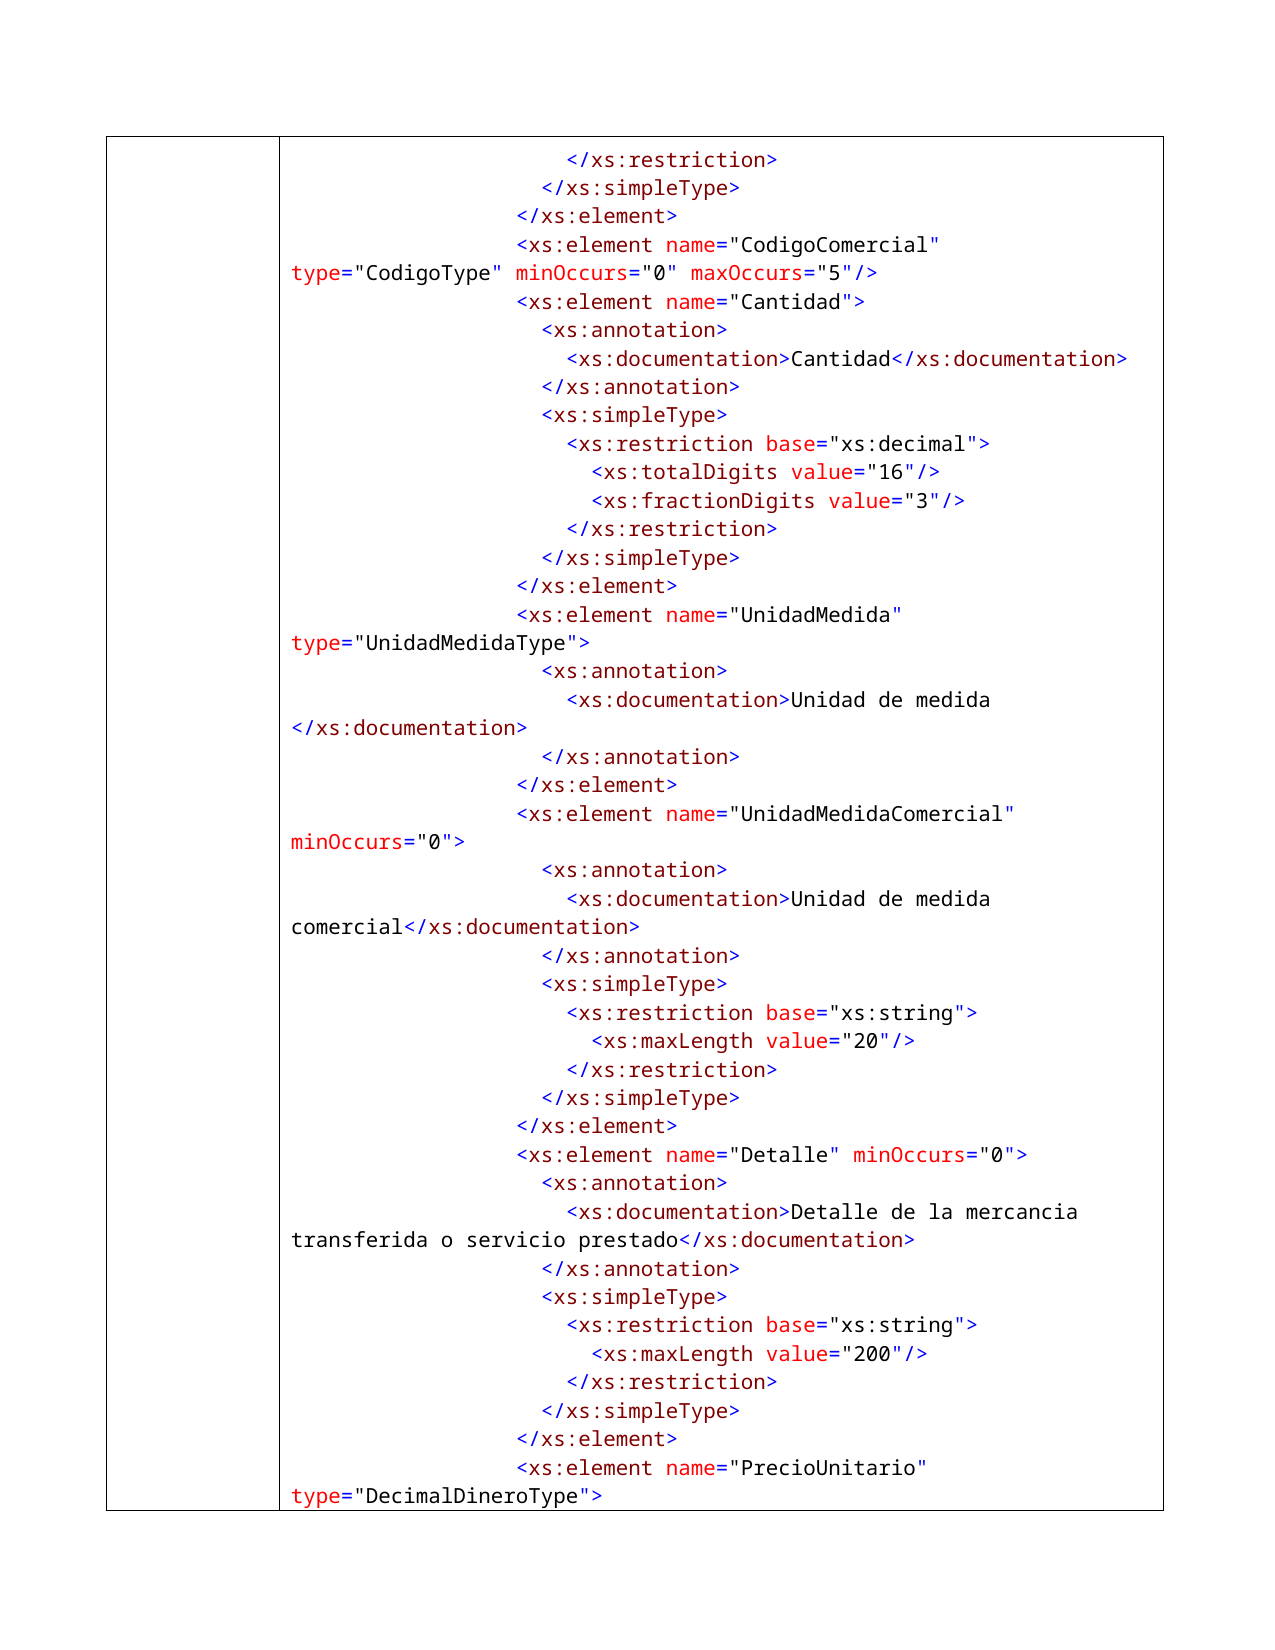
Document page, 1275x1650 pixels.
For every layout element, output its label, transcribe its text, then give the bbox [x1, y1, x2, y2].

table_cell [107, 137, 279, 1510]
table_cell </xs:restriction> </xs:simpleType> </xs:element> <xs:element name="CodigoComercial" type="CodigoType" minOccurs="0" maxOccurs="5"/> <xs:element name="Cantidad"> <xs:annotation> <xs:documentation>Cantidad</xs:documentation> </xs:annotation> <xs:simpleType> <xs:restriction base="xs:decimal"> <xs:totalDigits value="16"/> <xs:fractionDigits value="3"/> </xs:restriction> </xs:simpleType> </xs:element> <xs:element name="UnidadMedida" type="UnidadMedidaType"> <xs:annotation> <xs:documentation>Unidad de medida </xs:documentation> </xs:annotation> </xs:element> <xs:element name="UnidadMedidaComercial" minOccurs="0"> <xs:annotation> <xs:documentation>Unidad de medida comercial</xs:documentation> </xs:annotation> <xs:simpleType> <xs:restriction base="xs:string"> <xs:maxLength value="20"/> </xs:restriction> </xs:simpleType> </xs:element> <xs:element name="Detalle" minOccurs="0"> <xs:annotation> <xs:documentation>Detalle de la mercancia transferida o servicio prestado</xs:documentation> </xs:annotation> <xs:simpleType> <xs:restriction base="xs:string"> <xs:maxLength value="200"/> </xs:restriction> </xs:simpleType> </xs:element> <xs:element name="PrecioUnitario" type="DecimalDineroType"> [280, 137, 1163, 1510]
